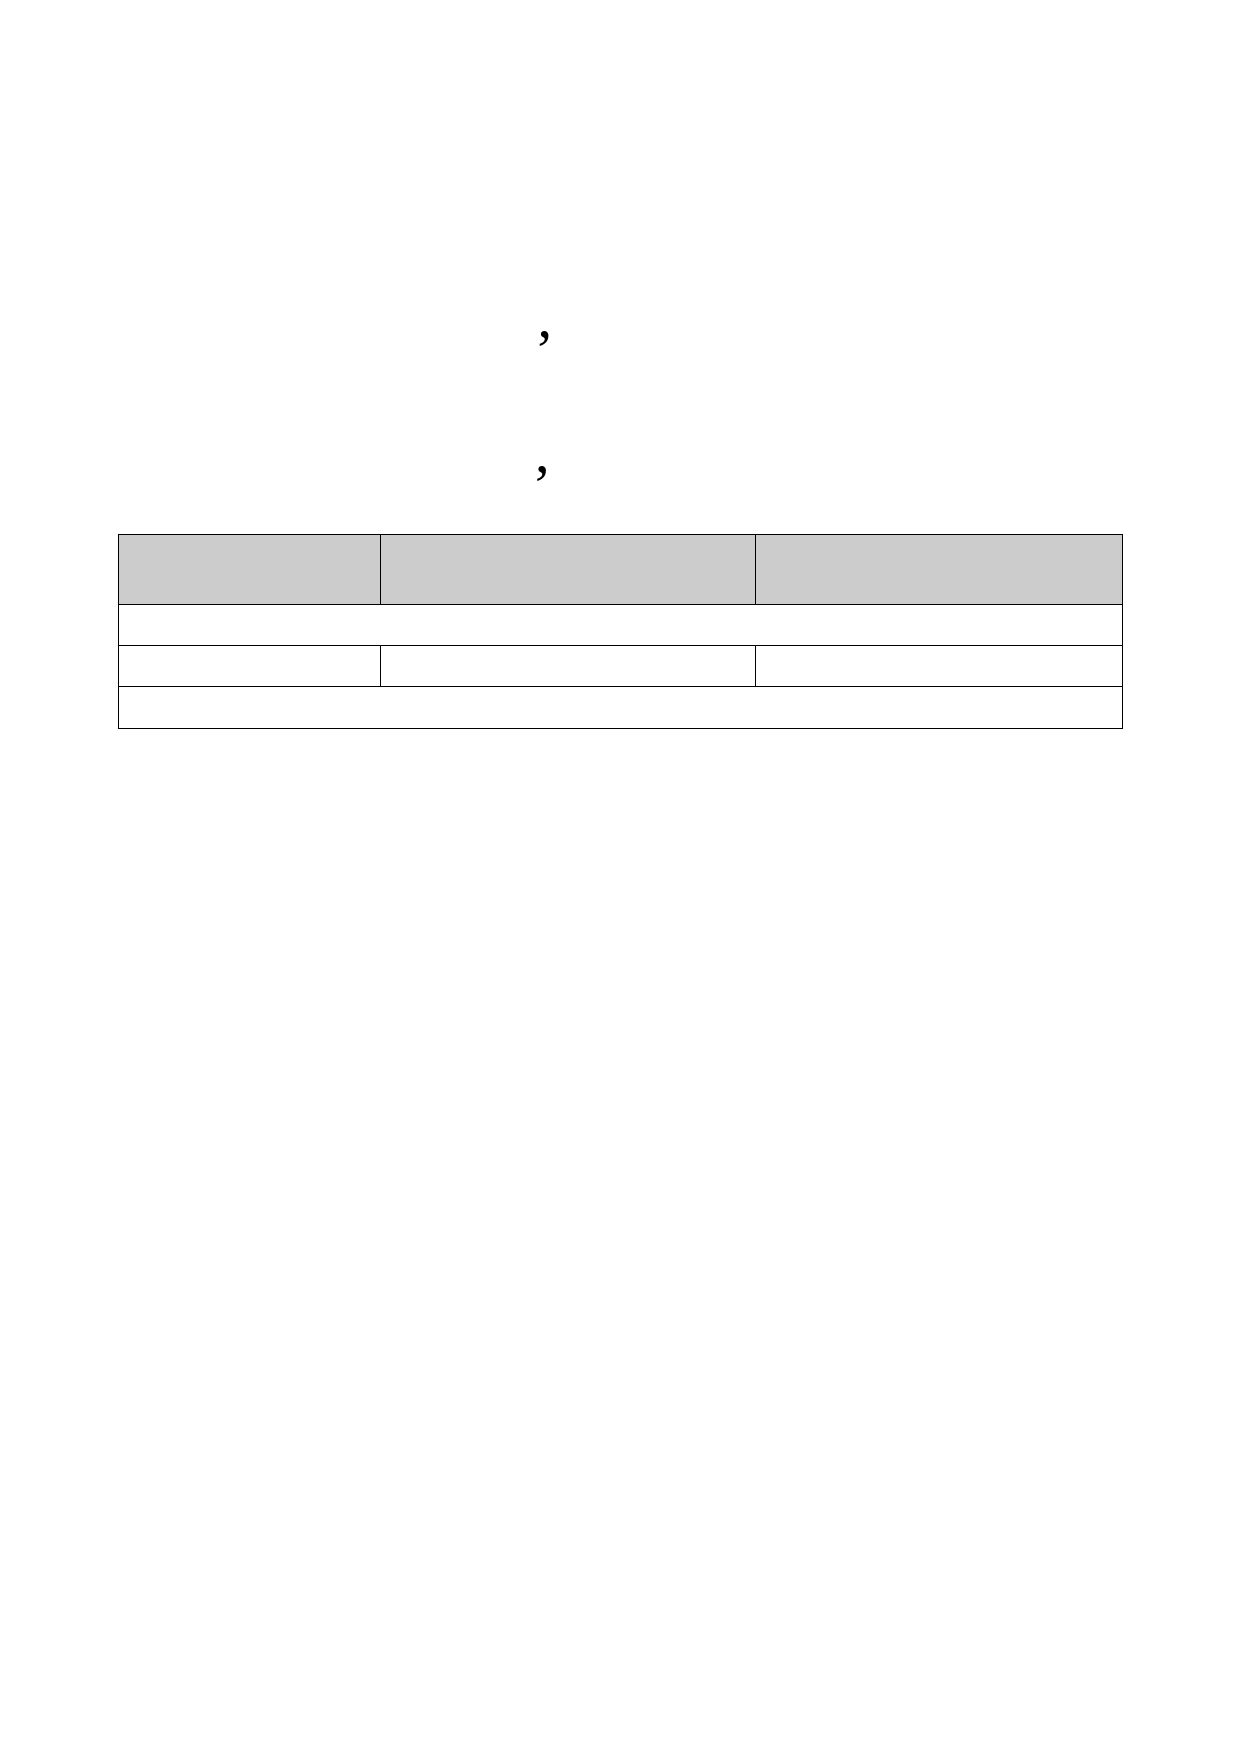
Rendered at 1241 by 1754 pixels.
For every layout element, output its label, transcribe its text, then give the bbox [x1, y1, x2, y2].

table_cell <student.firstname> [756, 646, 1122, 686]
table_header <language.surname> [381, 535, 755, 604]
table_cell <student.studentid> [119, 646, 380, 686]
text <for each="group in data.group_list"> [118, 118, 1122, 147]
table_cell <student.surname> [381, 646, 755, 686]
table_header <language.studentid> [119, 535, 380, 604]
text <meta.course> [118, 167, 1122, 234]
text <meta.event>, <language.group> <group.value> [118, 283, 1122, 417]
text <meta.date>, <group.timeslot> [118, 417, 1122, 484]
table_cell </for> [119, 687, 1122, 727]
table_header <language.firstname> [756, 535, 1122, 604]
table_cell <for each="student in group.data"> [119, 605, 1122, 645]
